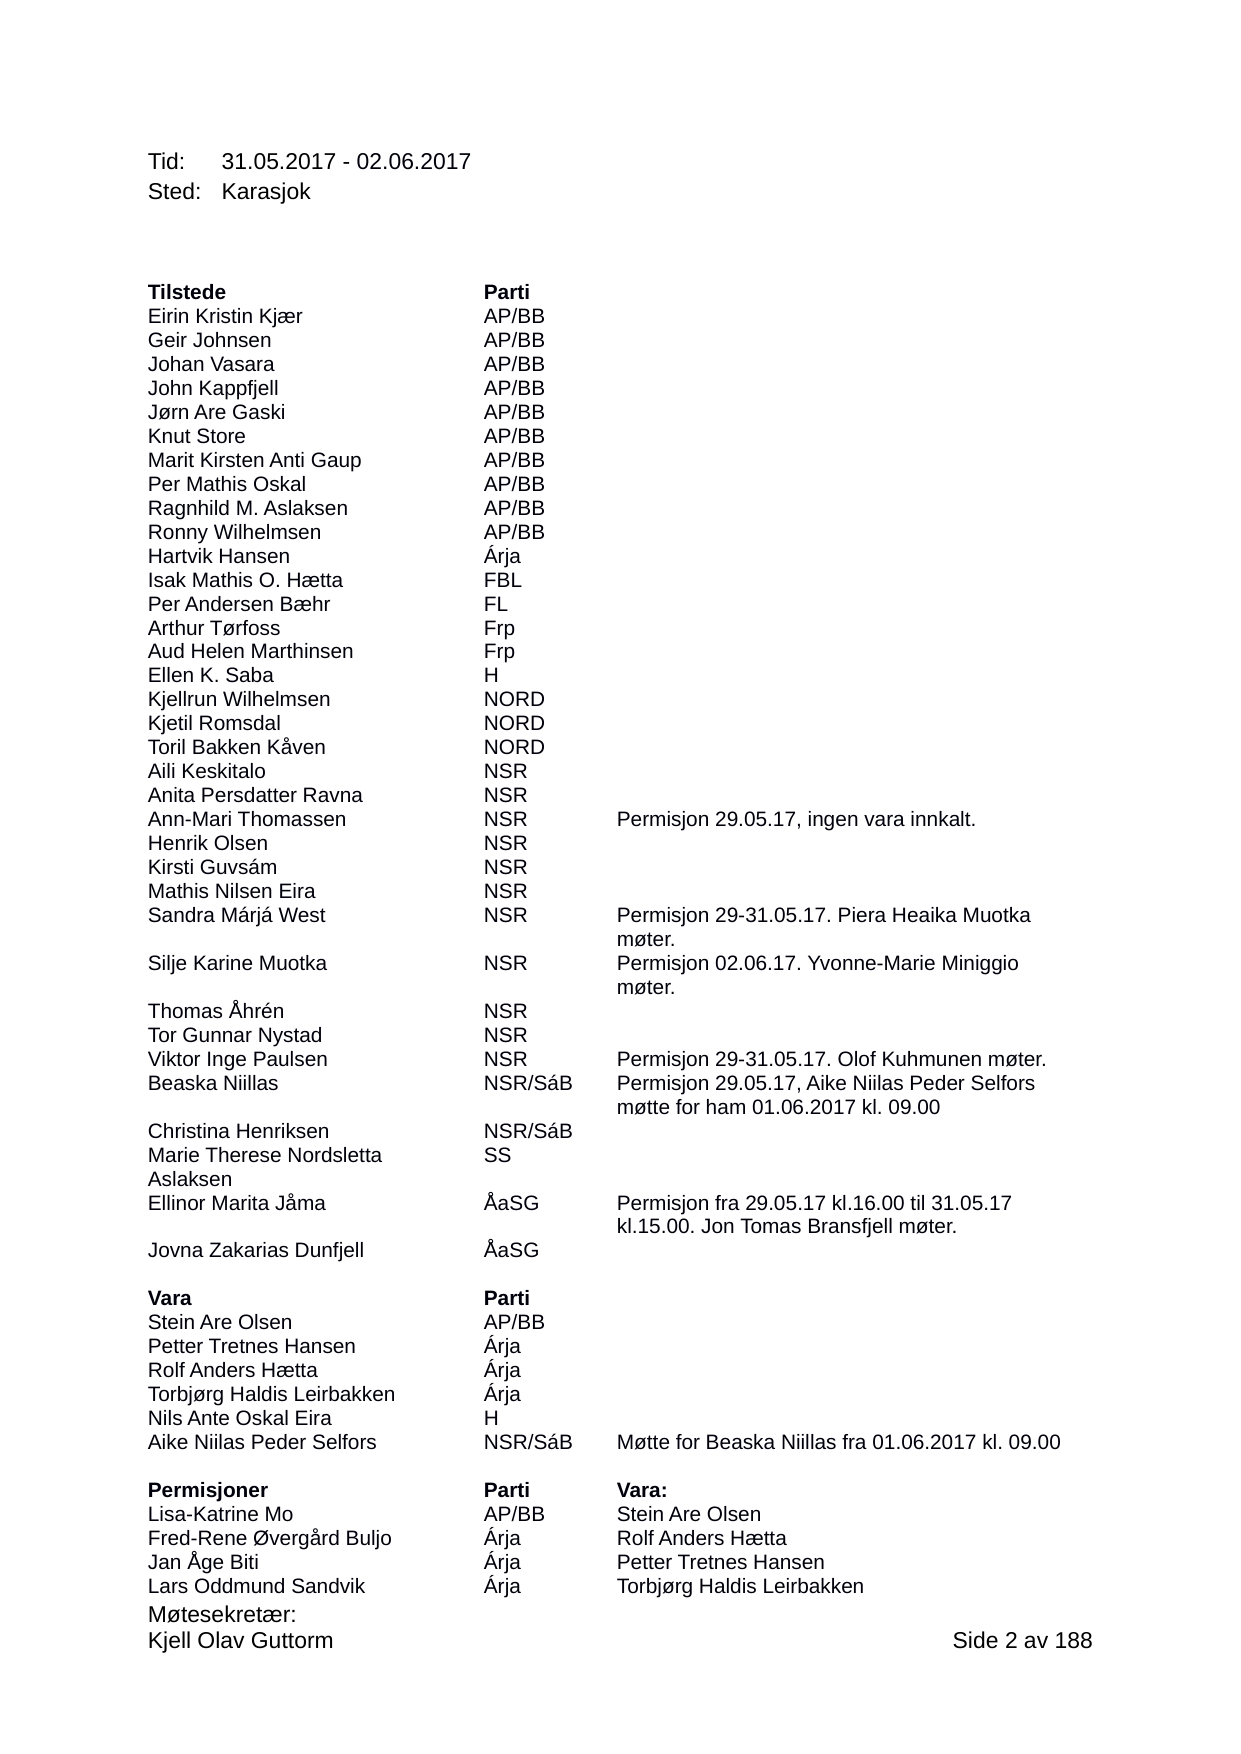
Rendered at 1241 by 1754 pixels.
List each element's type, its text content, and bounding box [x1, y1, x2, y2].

table_cell Árja [473, 1382, 605, 1406]
table_cell NSR/SáB [473, 1119, 605, 1142]
table_cell Johan Vasara [136, 352, 472, 376]
table_cell [605, 1334, 1107, 1358]
table_cell Isak Mathis O. Hætta [136, 568, 472, 591]
text Tid: 31.05.2017 - 02.06.2017 Sted: Karasjok [148, 148, 1093, 204]
table_cell [605, 591, 1078, 615]
table_cell Rolf Anders Hætta [136, 1358, 472, 1382]
table_cell Per Andersen Bæhr [136, 591, 472, 615]
table_cell Torbjørg Haldis Leirbakken [136, 1382, 472, 1406]
table_cell Frp [473, 639, 605, 663]
table_cell H [473, 1406, 605, 1430]
table_cell John Kappfjell [136, 376, 472, 400]
table_header Vara [136, 1286, 472, 1310]
table_cell Permisjon 29.05.17, Aike Niilas Peder Selfors møtte for ham 01.06.2017 kl. 09.00 [605, 1071, 1078, 1118]
table_cell [901, 1550, 1093, 1574]
table_cell [605, 615, 1078, 639]
table_cell NSR [473, 855, 605, 879]
table_cell Aili Keskitalo [136, 759, 472, 783]
table_cell NSR [473, 1023, 605, 1047]
table_cell Anita Persdatter Ravna [136, 783, 472, 807]
table_cell NORD [473, 735, 605, 759]
table_cell NORD [473, 711, 605, 735]
table_cell Hartvik Hansen [136, 544, 472, 567]
table_cell Stein Are Olsen [136, 1310, 472, 1334]
table_cell AP/BB [473, 496, 605, 519]
table_cell [605, 759, 1078, 783]
table_cell Tor Gunnar Nystad [136, 1023, 472, 1047]
table_cell Rolf Anders Hætta [605, 1526, 901, 1550]
table_header [605, 1286, 1107, 1310]
table_cell AP/BB [473, 304, 605, 328]
table_header [901, 1478, 1093, 1502]
table_cell AP/BB [473, 520, 605, 543]
table_cell NSR [473, 879, 605, 903]
table_cell [605, 496, 1078, 519]
table_cell Lisa-Katrine Mo [136, 1502, 472, 1526]
table_cell Mathis Nilsen Eira [136, 879, 472, 903]
table_cell AP/BB [473, 448, 605, 472]
table_cell ÅaSG [473, 1238, 605, 1262]
table_cell [605, 1310, 1107, 1334]
table_cell [901, 1502, 1093, 1526]
table_cell Eirin Kristin Kjær [136, 304, 472, 328]
table_cell [605, 783, 1078, 807]
table_cell Frp [473, 615, 605, 639]
table_header [605, 280, 1078, 304]
table_cell Sandra Márjá West [136, 903, 472, 951]
table_cell NSR/SáB [473, 1071, 605, 1118]
table_cell Marit Kirsten Anti Gaup [136, 448, 472, 472]
table_cell Árja [473, 1526, 605, 1550]
table_cell ÅaSG [473, 1190, 605, 1238]
table_cell SS [473, 1143, 605, 1190]
table_cell [605, 376, 1078, 400]
table_cell Permisjon 29.05.17, ingen vara innkalt. [605, 807, 1078, 831]
table_cell Permisjon 02.06.17. Yvonne-Marie Miniggio møter. [605, 951, 1078, 999]
table_cell Arthur Tørfoss [136, 615, 472, 639]
table_cell Permisjon 29-31.05.17. Piera Heaika Muotka møter. [605, 903, 1078, 951]
table_cell NSR [473, 831, 605, 855]
table_cell Thomas Åhrén [136, 999, 472, 1023]
table_cell Kirsti Guvsám [136, 855, 472, 879]
table_cell [605, 831, 1078, 855]
table_cell FBL [473, 568, 605, 591]
table_cell Árja [473, 1334, 605, 1358]
table_cell Viktor Inge Paulsen [136, 1047, 472, 1071]
table_cell [605, 879, 1078, 903]
table_header Parti [473, 1286, 605, 1310]
table_header Tilstede [136, 280, 472, 304]
table_cell [605, 735, 1078, 759]
table_cell [605, 687, 1078, 711]
table_cell Beaska Niillas [136, 1071, 472, 1118]
table_cell [605, 639, 1078, 663]
table_cell NSR [473, 999, 605, 1023]
table_cell NSR [473, 807, 605, 831]
table_cell Aud Helen Marthinsen [136, 639, 472, 663]
table_cell [605, 711, 1078, 735]
table_cell Kjetil Romsdal [136, 711, 472, 735]
table_cell [605, 352, 1078, 376]
table_cell Geir Johnsen [136, 328, 472, 352]
table_cell [901, 1526, 1093, 1550]
table_cell NSR/SáB [473, 1430, 605, 1454]
table_cell H [473, 663, 605, 687]
table_cell Ann-Mari Thomassen [136, 807, 472, 831]
table_cell Aike Niilas Peder Selfors [136, 1430, 472, 1454]
table_cell Ellinor Marita Jåma [136, 1190, 472, 1238]
table_cell Per Mathis Oskal [136, 472, 472, 496]
table_cell [605, 400, 1078, 424]
table_cell AP/BB [473, 328, 605, 352]
table_cell Lars Oddmund Sandvik [136, 1574, 472, 1598]
table_cell [605, 328, 1078, 352]
table_cell [605, 424, 1078, 448]
table_cell Knut Store [136, 424, 472, 448]
table_cell AP/BB [473, 352, 605, 376]
table_cell Ronny Wilhelmsen [136, 520, 472, 543]
table_cell AP/BB [473, 1310, 605, 1334]
table_cell Permisjon fra 29.05.17 kl.16.00 til 31.05.17 kl.15.00. Jon Tomas Bransfjell møter. [605, 1190, 1078, 1238]
table_cell Árja [473, 1358, 605, 1382]
table_cell [605, 1143, 1078, 1190]
table_cell Møtte for Beaska Niillas fra 01.06.2017 kl. 09.00 [605, 1430, 1107, 1454]
table_cell AP/BB [473, 400, 605, 424]
table_cell NSR [473, 903, 605, 951]
table_cell Árja [473, 544, 605, 567]
table_header Parti [473, 280, 605, 304]
table_cell Jan Åge Biti [136, 1550, 472, 1574]
table_cell [605, 448, 1078, 472]
table_cell Árja [473, 1574, 605, 1598]
table_cell Ellen K. Saba [136, 663, 472, 687]
table_cell Silje Karine Muotka [136, 951, 472, 999]
table_cell FL [473, 591, 605, 615]
table_cell Stein Are Olsen [605, 1502, 901, 1526]
table_cell NORD [473, 687, 605, 711]
table_cell NSR [473, 759, 605, 783]
table_cell NSR [473, 951, 605, 999]
table_cell AP/BB [473, 424, 605, 448]
table_cell [605, 1382, 1107, 1406]
table_cell Henrik Olsen [136, 831, 472, 855]
table_cell Jørn Are Gaski [136, 400, 472, 424]
table_cell Marie Therese Nordsletta Aslaksen [136, 1143, 472, 1190]
table_cell [605, 1238, 1078, 1262]
table_cell [605, 855, 1078, 879]
table_cell [605, 472, 1078, 496]
table_cell [605, 304, 1078, 328]
table_cell Permisjon 29-31.05.17. Olof Kuhmunen møter. [605, 1047, 1078, 1071]
table_cell AP/BB [473, 376, 605, 400]
table_cell NSR [473, 1047, 605, 1071]
table_cell [605, 663, 1078, 687]
table_cell [605, 1406, 1107, 1430]
table_header Permisjoner [136, 1478, 472, 1502]
table_cell Toril Bakken Kåven [136, 735, 472, 759]
table_cell [605, 1358, 1107, 1382]
table_cell AP/BB [473, 472, 605, 496]
table_cell AP/BB [473, 1502, 605, 1526]
table_cell Ragnhild M. Aslaksen [136, 496, 472, 519]
table_cell Árja [473, 1550, 605, 1574]
table_cell Fred-Rene Øvergård Buljo [136, 1526, 472, 1550]
table_cell Nils Ante Oskal Eira [136, 1406, 472, 1430]
table_cell [605, 1023, 1078, 1047]
table_cell [605, 520, 1078, 543]
table_cell [605, 568, 1078, 591]
table_cell [605, 999, 1078, 1023]
table_cell [605, 544, 1078, 567]
table_cell Petter Tretnes Hansen [605, 1550, 901, 1574]
table_cell Jovna Zakarias Dunfjell [136, 1238, 472, 1262]
table_cell Petter Tretnes Hansen [136, 1334, 472, 1358]
table_cell [605, 1119, 1078, 1142]
table_cell Kjellrun Wilhelmsen [136, 687, 472, 711]
table_header Parti [473, 1478, 605, 1502]
table_cell NSR [473, 783, 605, 807]
table_cell Christina Henriksen [136, 1119, 472, 1142]
table_cell Torbjørg Haldis Leirbakken [605, 1574, 901, 1598]
table_cell [901, 1574, 1093, 1598]
table_header Vara: [605, 1478, 901, 1502]
